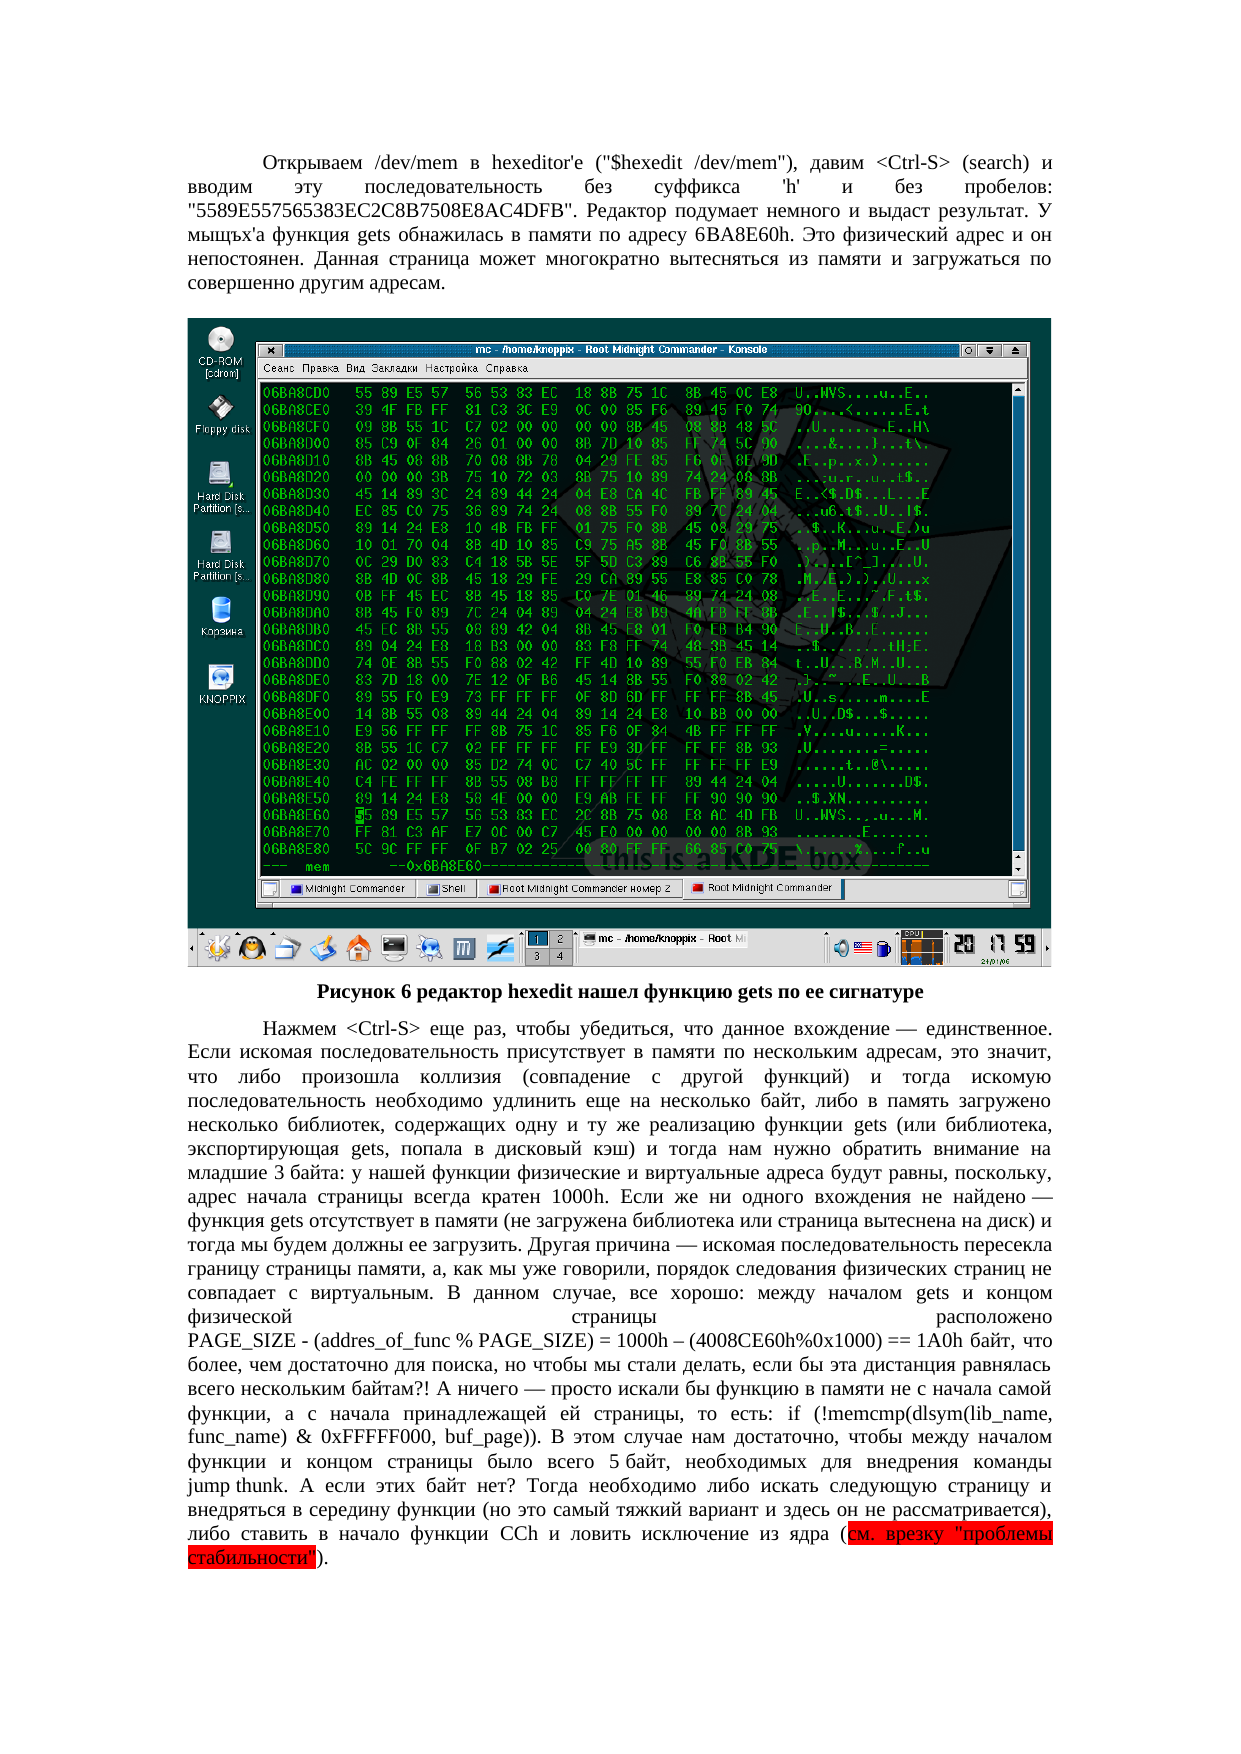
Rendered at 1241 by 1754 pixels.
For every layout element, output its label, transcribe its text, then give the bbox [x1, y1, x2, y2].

text Нажмем <Ctrl-S> еще раз, чтобы убедиться, что данное вхождение — единственное. Если искомая последовательность присутствует в памяти по нескольким адресам, это значит, что либо произошла коллизия (совпадение с другой функций) и тогда искомую последовательность необходимо удлинить еще на несколько байт, либо в память загружено несколько библиотек, содержащих одну и ту же реализацию функции gets (или библиотека, экспортирующая gets, попала в дисковый кэш) и тогда нам нужно обратить внимание на младшие 3 байта: у нашей функции физические и виртуальные адреса будут равны, поскольку, адрес начала страницы всегда кратен 1000h. Если же ни одного вхождения не найдено — функция gets отсутствует в памяти (не загружена библиотека или страница вытеснена на диск) и тогда мы будем должны ее загрузить. Другая причина — искомая последовательность пересекла границу страницы памяти, а, как мы уже говорили, порядок следования физических страниц не совпадает с виртуальным. В данном случае, все хорошо: между началом gets и концом физической страницы расположено PAGE_SIZE ‑ (addres_of_func % PAGE_SIZE) = 1000h – (4008CE60h%0x1000) == 1A0h байт, что более, чем достаточно для поиска, но чтобы мы стали делать, если бы эта дистанция равнялась всего нескольким байтам?! А ничего — просто искали бы функцию в памяти не с начала самой функции, а с начала принадлежащей ей страницы, то есть: if (!memcmp(dlsym(lib_name, func_name) & 0xFFFFF000, buf_page)). В этом случае нам достаточно, чтобы между началом функции и концом страницы было всего 5 байт, необходимых для внедрения команды jump thunk. А если этих байт нет? Тогда необходимо либо искать следующую страницу и внедряться в середину функции (но это самый тяжкий вариант и здесь он не рассматривается), либо ставить в начало функции CCh и ловить исключение из ядра (см. врезку "проблемы стабильности"). [187, 1015, 1053, 1569]
text Открываем /dev/mem в hexeditor'е ("$hexedit /dev/mem"), давим <Ctrl-S> (search) и вводим эту последовательность без суффикса 'h' и без пробелов: "5589E557565383EC2C8B7508E8AC4DFB". Редактор подумает немного и выдаст результат. У мыщъх'а функция gets обнажилась в памяти по адресу 6BA8E60h. Это физический адрес и он непостоянен. Данная страница может многократно вытесняться из памяти и загружаться по совершенно другим адресам. [187, 150, 1053, 294]
text Рисунок 6 редактор hexedit нашел функцию gets по ее сигнатуре [187, 979, 1053, 1003]
picture [187, 318, 1052, 967]
